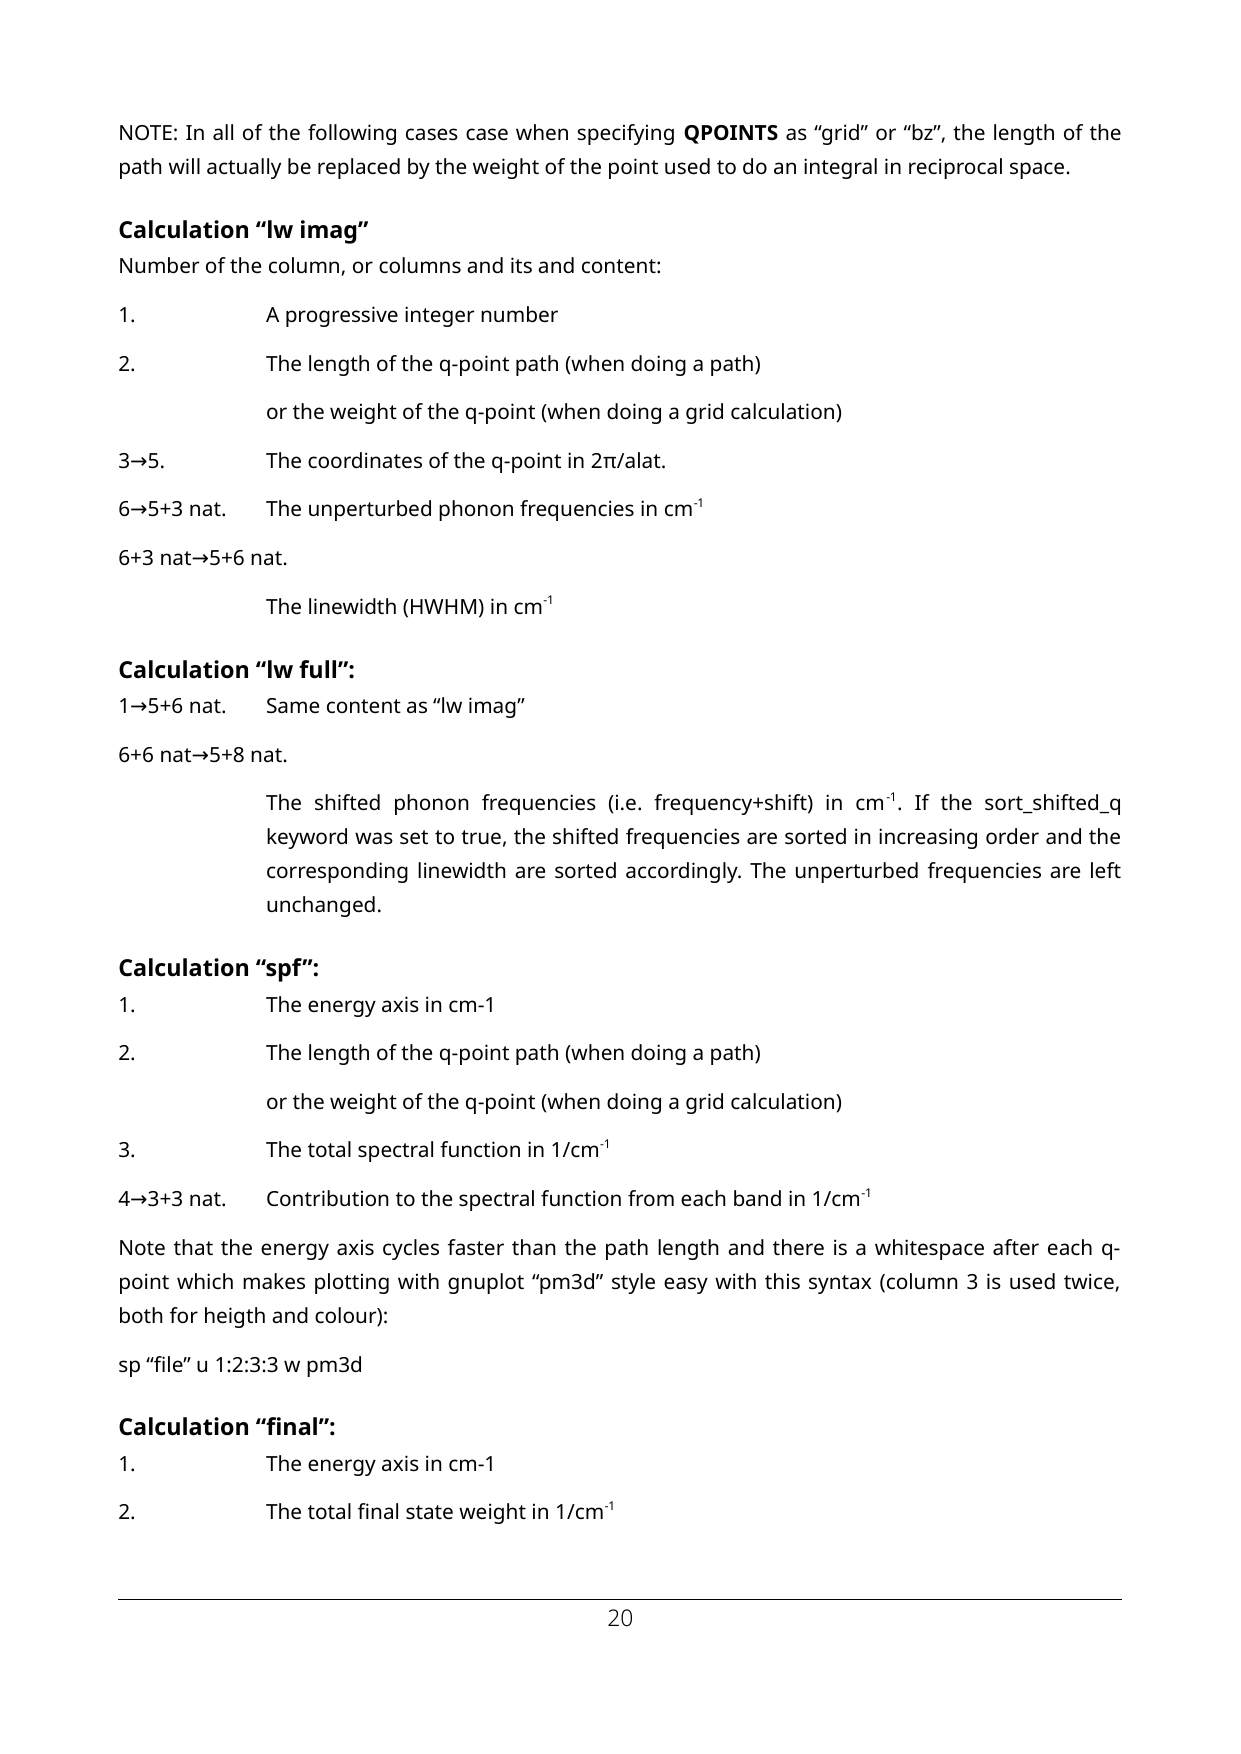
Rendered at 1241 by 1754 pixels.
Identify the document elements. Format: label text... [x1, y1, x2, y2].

text 6+6 nat→5+8 nat. [118, 740, 1122, 768]
subtitle Calculation “lw full”: [118, 653, 1122, 685]
text 1. The energy axis in cm-1 [118, 990, 1122, 1018]
text 3→5. The coordinates of the q-point in 2π/alat. [118, 446, 1122, 474]
text 4→3+3 nat. Contribution to the spectral function from each band in 1/cm-1 [118, 1184, 1122, 1213]
text sp “file” u 1:2:3:3 w pm3d [118, 1350, 1122, 1378]
text 6→5+3 nat. The unperturbed phonon frequencies in cm-1 [118, 494, 1122, 523]
text 2. The total final state weight in 1/cm-1 [118, 1497, 1122, 1526]
text 6+3 nat→5+6 nat. [118, 543, 1122, 572]
text NOTE: In all of the following cases case when specifying QPOINTS as “grid” or “bz”, the length of the path will actually be replaced by the weight of the point used to do an integral in reciprocal space. [118, 118, 1122, 181]
text 1→5+6 nat. Same content as “lw imag” [118, 691, 1122, 719]
text 3. The total spectral function in 1/cm-1 [118, 1136, 1122, 1164]
subtitle Calculation “lw imag” [118, 213, 1122, 245]
text The linewidth (HWHM) in cm-1 [118, 592, 1122, 620]
subtitle Calculation “spf”: [118, 952, 1122, 983]
text 1. The energy axis in cm-1 [118, 1449, 1122, 1477]
subtitle Calculation “final”: [118, 1411, 1122, 1443]
text or the weight of the q-point (when doing a grid calculation) [118, 397, 1122, 426]
text The shifted phonon frequencies (i.e. frequency+shift) in cm-1. If the sort_shifted_q keyword was set to true, the shifted frequencies are sorted in increasing order and the corresponding linewidth are sorted accordingly. The unperturbed frequencies are left unchanged. [266, 788, 1122, 919]
text Note that the energy axis cycles faster than the path length and there is a whitespace after each q-point which makes plotting with gnuplot “pm3d” style easy with this syntax (column 3 is used twice, both for heigth and colour): [118, 1233, 1122, 1329]
text Number of the column, or columns and its and content: [118, 251, 1122, 280]
text 2. The length of the q-point path (when doing a path) [118, 349, 1122, 377]
text or the weight of the q-point (when doing a grid calculation) [118, 1087, 1122, 1115]
text 2. The length of the q-point path (when doing a path) [118, 1038, 1122, 1067]
text 1. A progressive integer number [118, 300, 1122, 328]
